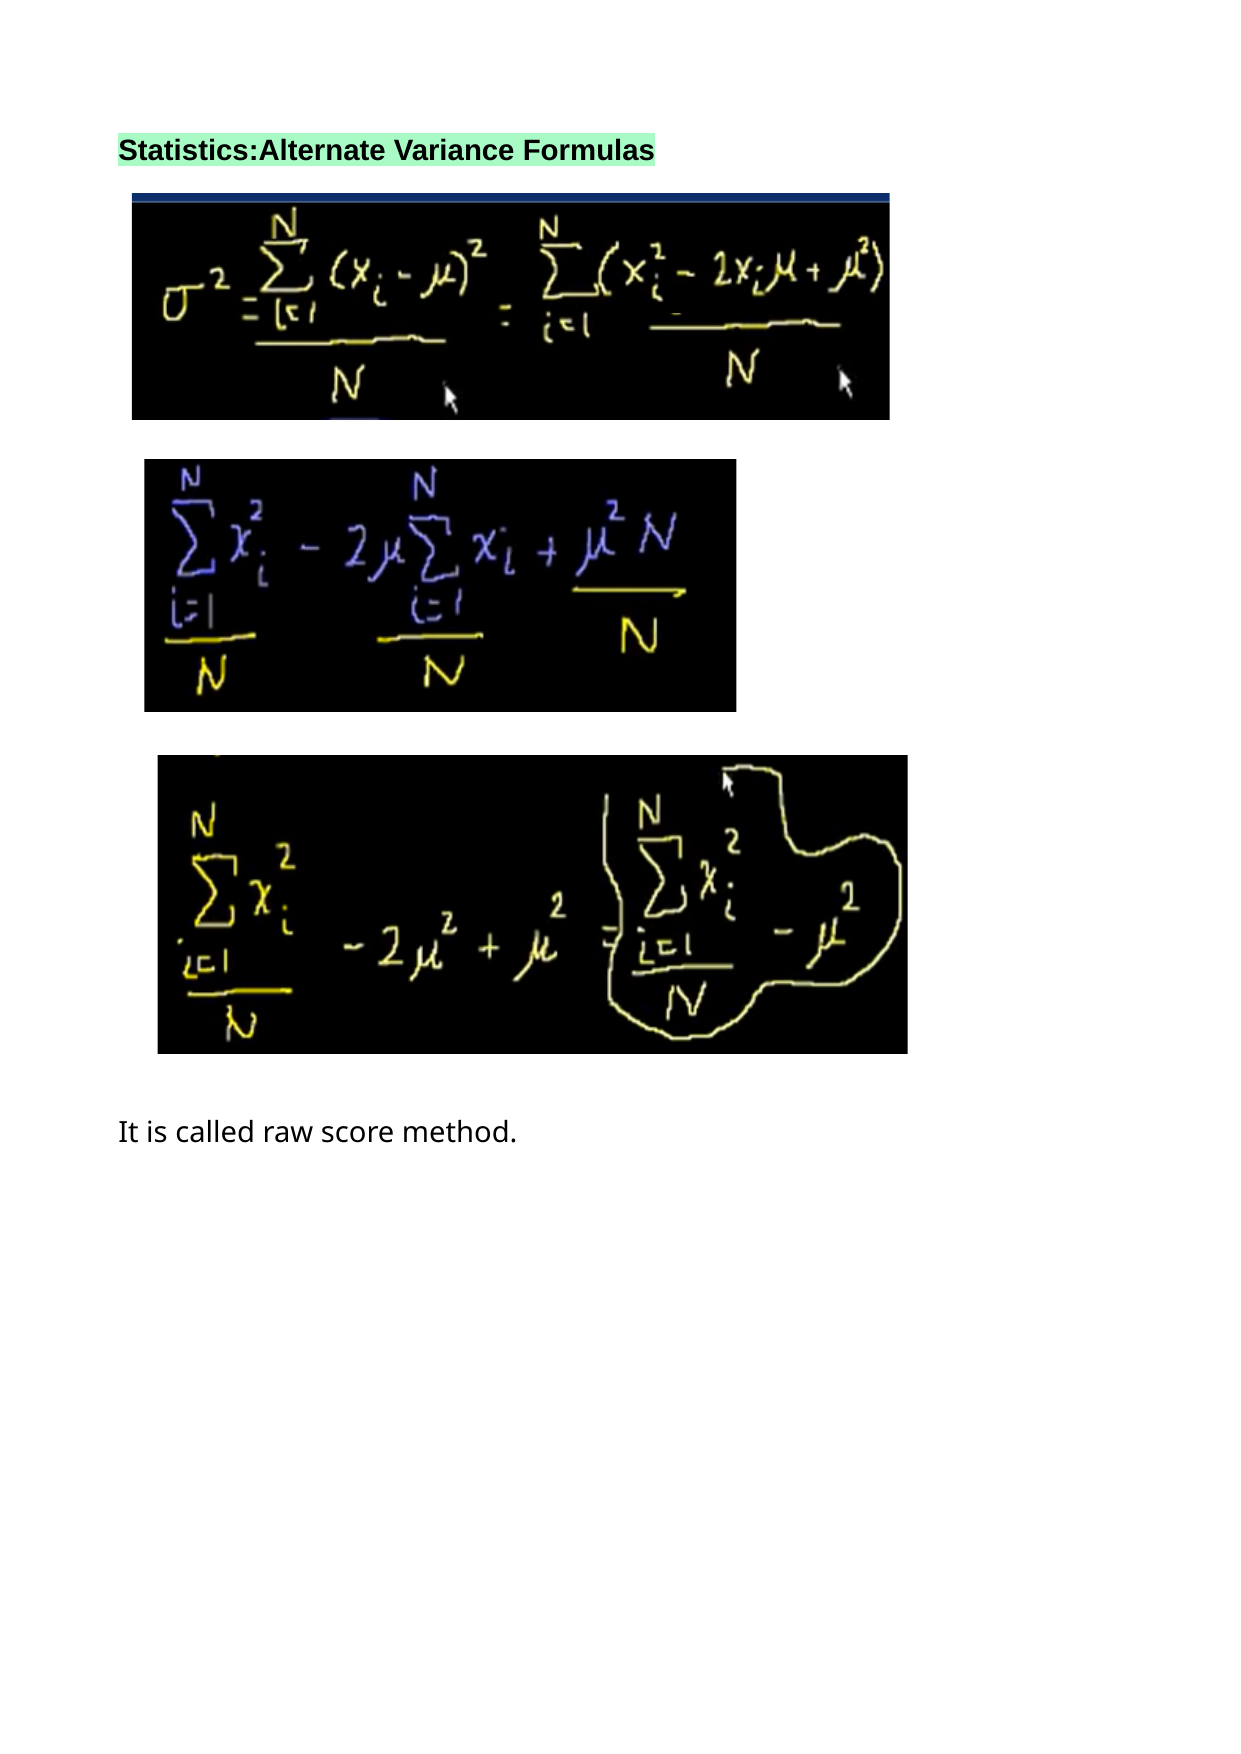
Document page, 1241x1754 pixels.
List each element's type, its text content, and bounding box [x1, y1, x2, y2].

picture [131, 193, 890, 420]
picture [144, 459, 737, 712]
picture [157, 755, 908, 1054]
subtitle Statistics:Alternate Variance Formulas [655, 133, 1122, 166]
text It is called raw score method. [118, 1112, 1122, 1151]
